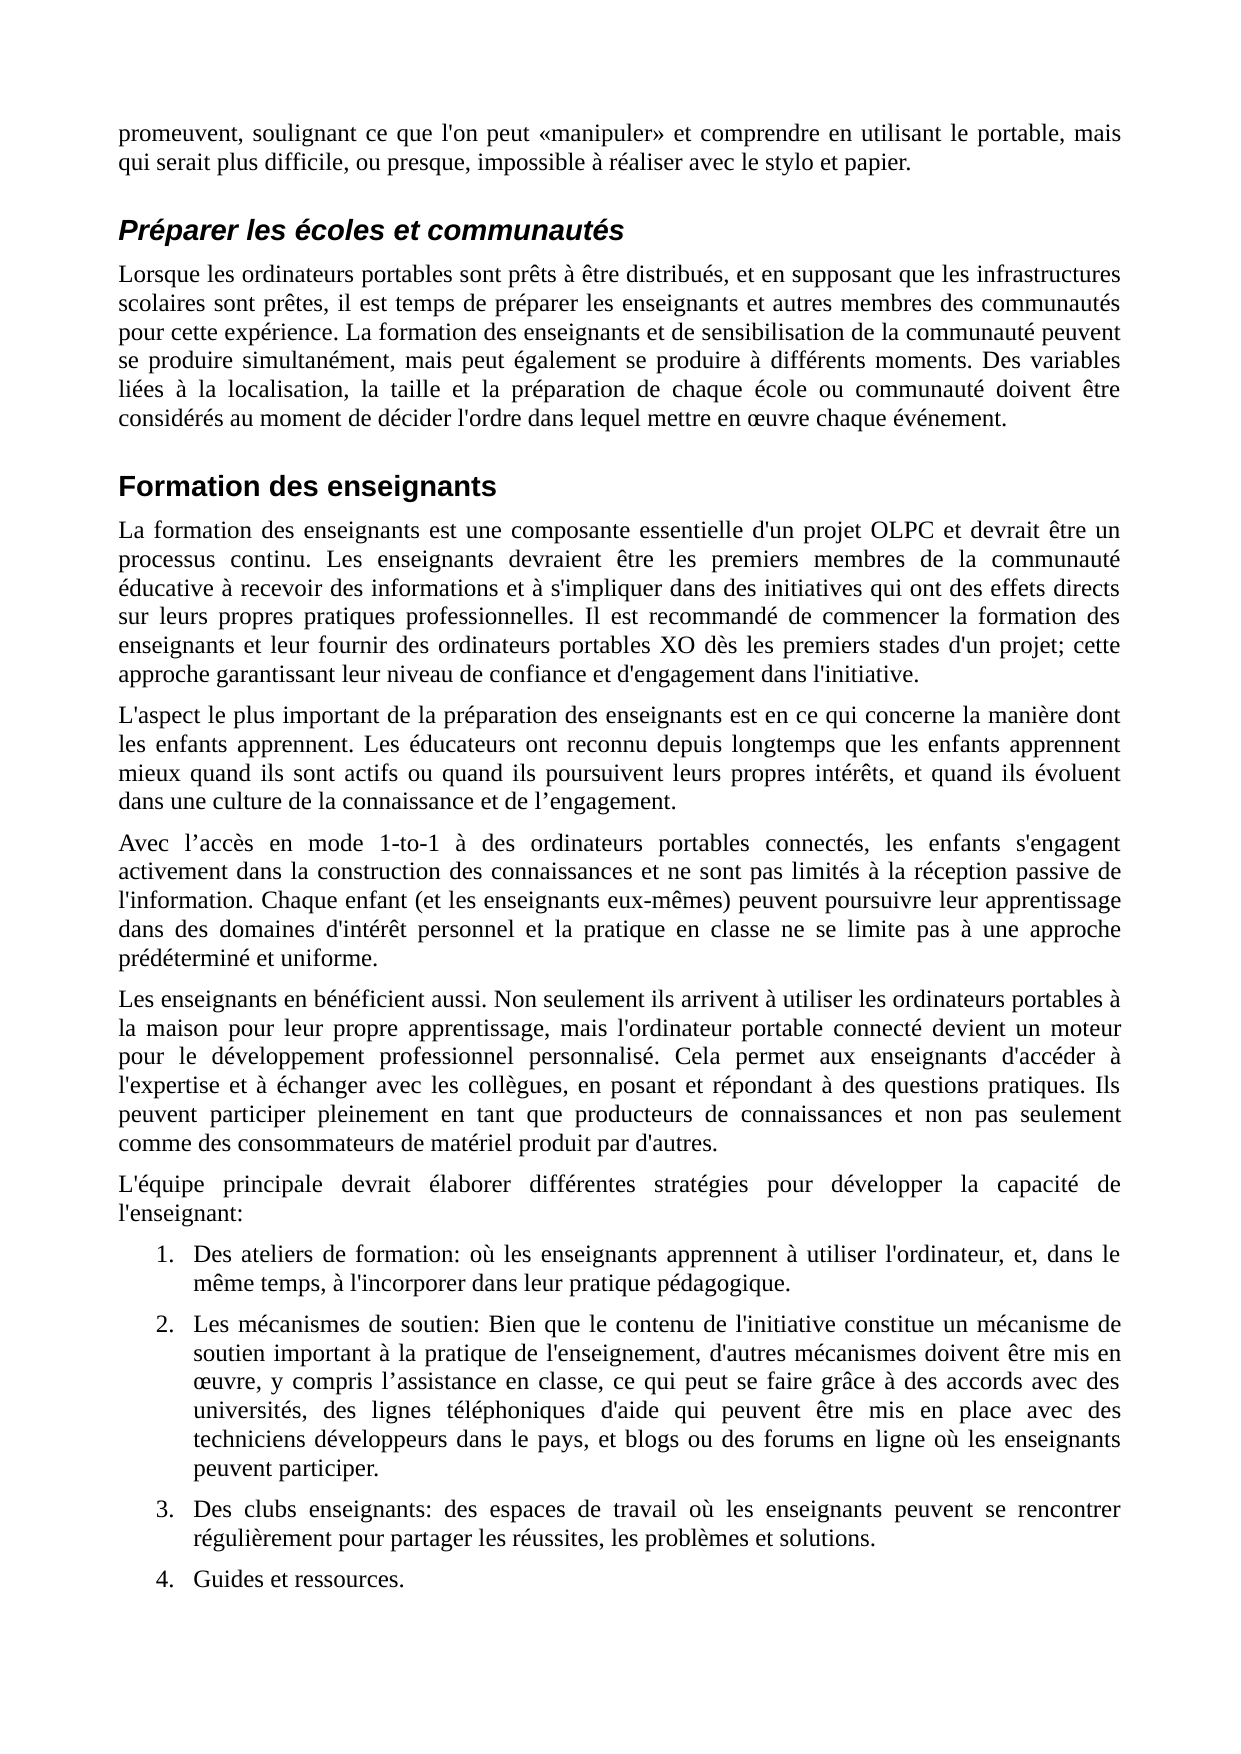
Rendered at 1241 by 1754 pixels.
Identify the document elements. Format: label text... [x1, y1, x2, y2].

list Des ateliers de formation: où les enseignants apprennent à utiliser l'ordinateur, et, dans le même temps, à l'incorporer dans leur pratique pédagogique. [156, 1239, 1122, 1296]
text La formation des enseignants est une composante essentielle d'un projet OLPC et devrait être un processus continu. Les enseignants devraient être les premiers membres de la communauté éducative à recevoir des informations et à s'impliquer dans des initiatives qui ont des effets directs sur leurs propres pratiques professionnelles. Il est recommandé de commencer la formation des enseignants et leur fournir des ordinateurs portables XO dès les premiers stades d'un projet; cette approche garantissant leur niveau de confiance et d'engagement dans l'initiative. [118, 515, 1122, 688]
list Des clubs enseignants: des espaces de travail où les enseignants peuvent se rencontrer régulièrement pour partager les réussites, les problèmes et solutions. [156, 1494, 1122, 1551]
text Les enseignants en bénéficient aussi. Non seulement ils arrivent à utiliser les ordinateurs portables à la maison pour leur propre apprentissage, mais l'ordinateur portable connecté devient un moteur pour le développement professionnel personnalisé. Cela permet aux enseignants d'accéder à l'expertise et à échanger avec les collègues, en posant et répondant à des questions pratiques. Ils peuvent participer pleinement en tant que producteurs de connaissances et non pas seulement comme des consommateurs de matériel produit par d'autres. [118, 984, 1122, 1156]
subtitle Formation des enseignants [118, 469, 1122, 503]
text Lorsque les ordinateurs portables sont prêts à être distribués, et en supposant que les infrastructures scolaires sont prêtes, il est temps de préparer les enseignants et autres membres des communautés pour cette expérience. La formation des enseignants et de sensibilisation de la communauté peuvent se produire simultanément, mais peut également se produire à différents moments. Des variables liées à la localisation, la taille et la préparation de chaque école ou communauté doivent être considérés au moment de décider l'ordre dans lequel mettre en œuvre chaque événement. [118, 259, 1122, 432]
text L'équipe principale devrait élaborer différentes stratégies pour développer la capacité de l'enseignant: [118, 1169, 1122, 1226]
list Les mécanismes de soutien: Bien que le contenu de l'initiative constitue un mécanisme de soutien important à la pratique de l'enseignement, d'autres mécanismes doivent être mis en œuvre, y compris l’assistance en classe, ce qui peut se faire grâce à des accords avec des universités, des lignes téléphoniques d'aide qui peuvent être mis en place avec des techniciens développeurs dans le pays, et blogs ou des forums en ligne où les enseignants peuvent participer. [156, 1309, 1122, 1481]
list Guides et ressources. [156, 1564, 1122, 1593]
text L'aspect le plus important de la préparation des enseignants est en ce qui concerne la manière dont les enfants apprennent. Les éducateurs ont reconnu depuis longtemps que les enfants apprennent mieux quand ils sont actifs ou quand ils poursuivent leurs propres intérêts, et quand ils évoluent dans une culture de la connaissance et de l’engagement. [118, 700, 1122, 815]
text Avec l’accès en mode 1-to-1 à des ordinateurs portables connectés, les enfants s'engagent activement dans la construction des connaissances et ne sont pas limités à la réception passive de l'information. Chaque enfant (et les enseignants eux-mêmes) peuvent poursuivre leur apprentissage dans des domaines d'intérêt personnel et la pratique en classe ne se limite pas à une approche prédéterminé et uniforme. [118, 828, 1122, 971]
text promeuvent, soulignant ce que l'on peut «manipuler» et comprendre en utilisant le portable, mais qui serait plus difficile, ou presque, impossible à réaliser avec le stylo et papier. [118, 118, 1122, 176]
subtitle Préparer les écoles et communautés [118, 213, 1122, 247]
